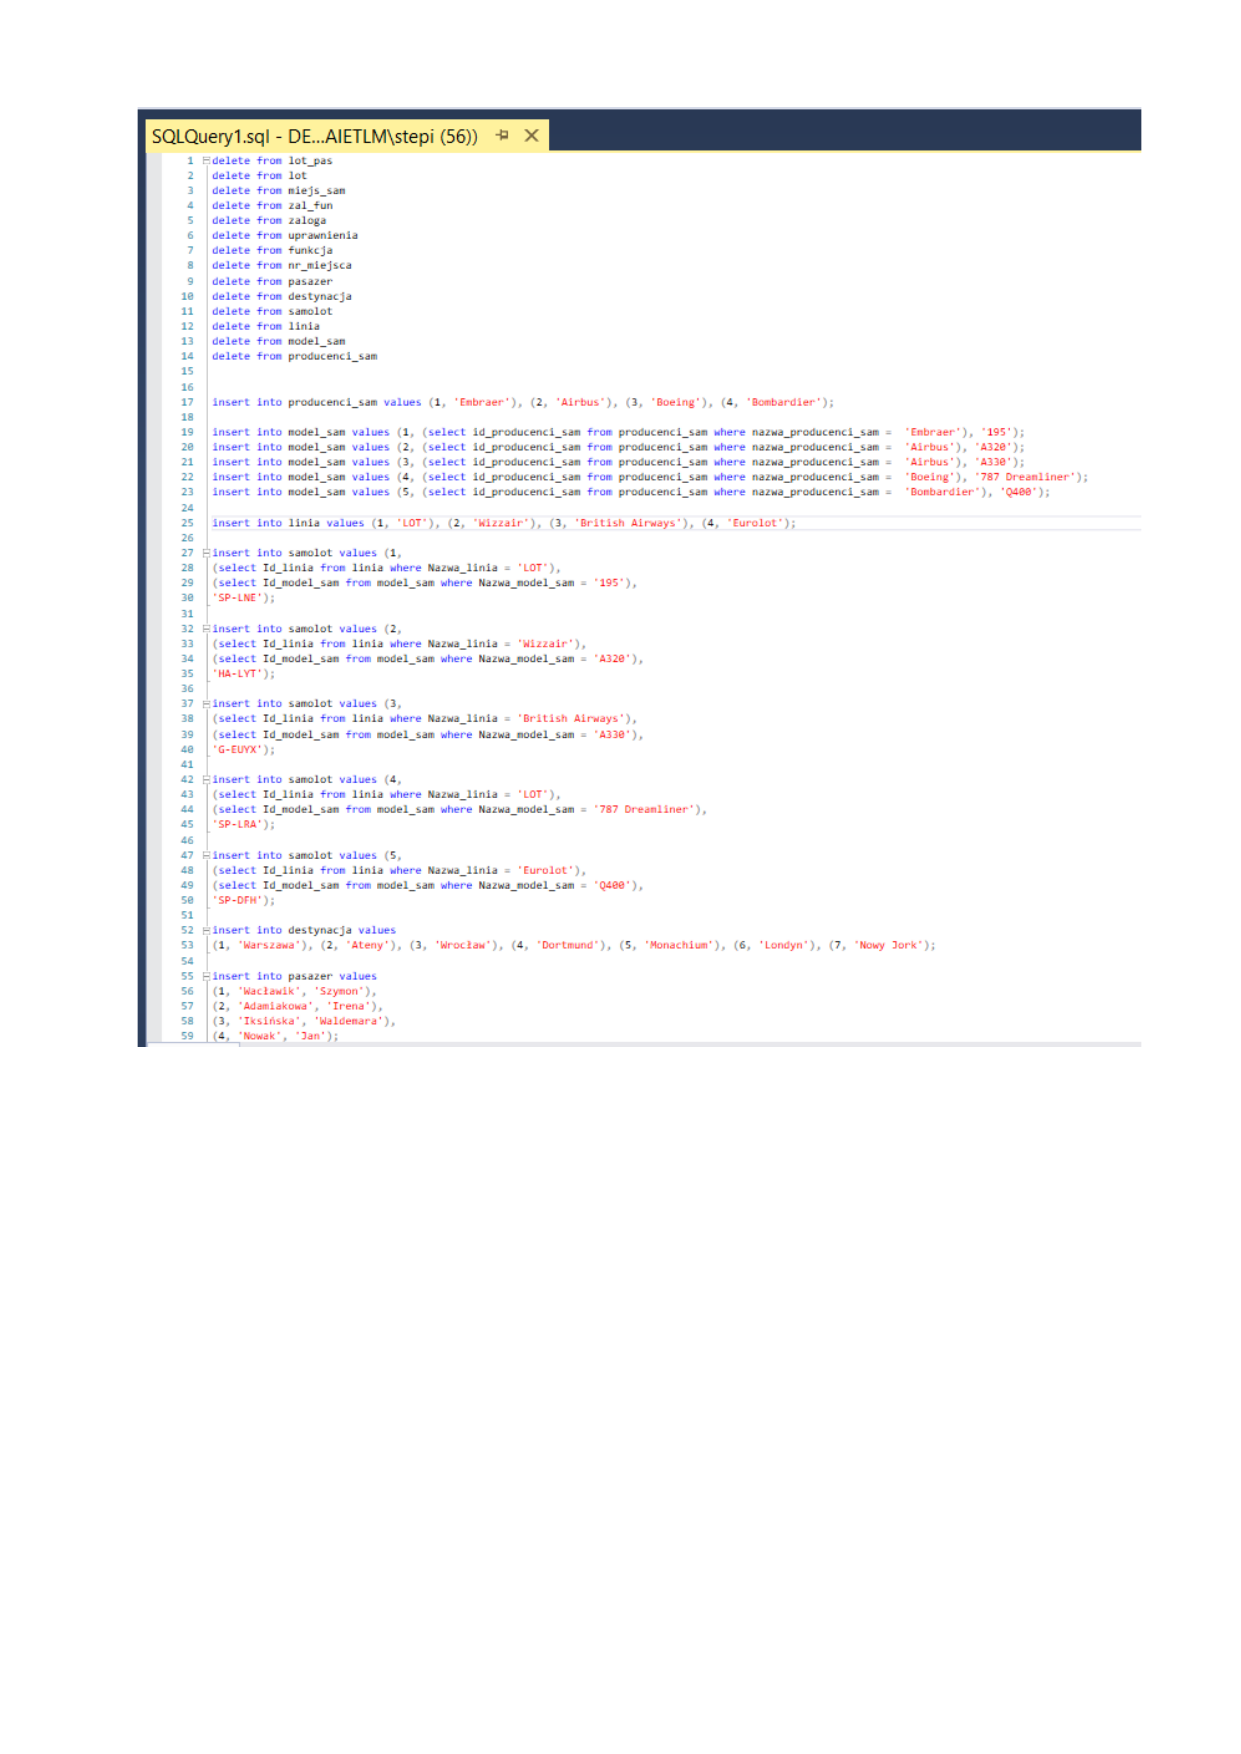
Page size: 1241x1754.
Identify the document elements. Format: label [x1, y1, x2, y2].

picture [137, 107, 1142, 1047]
